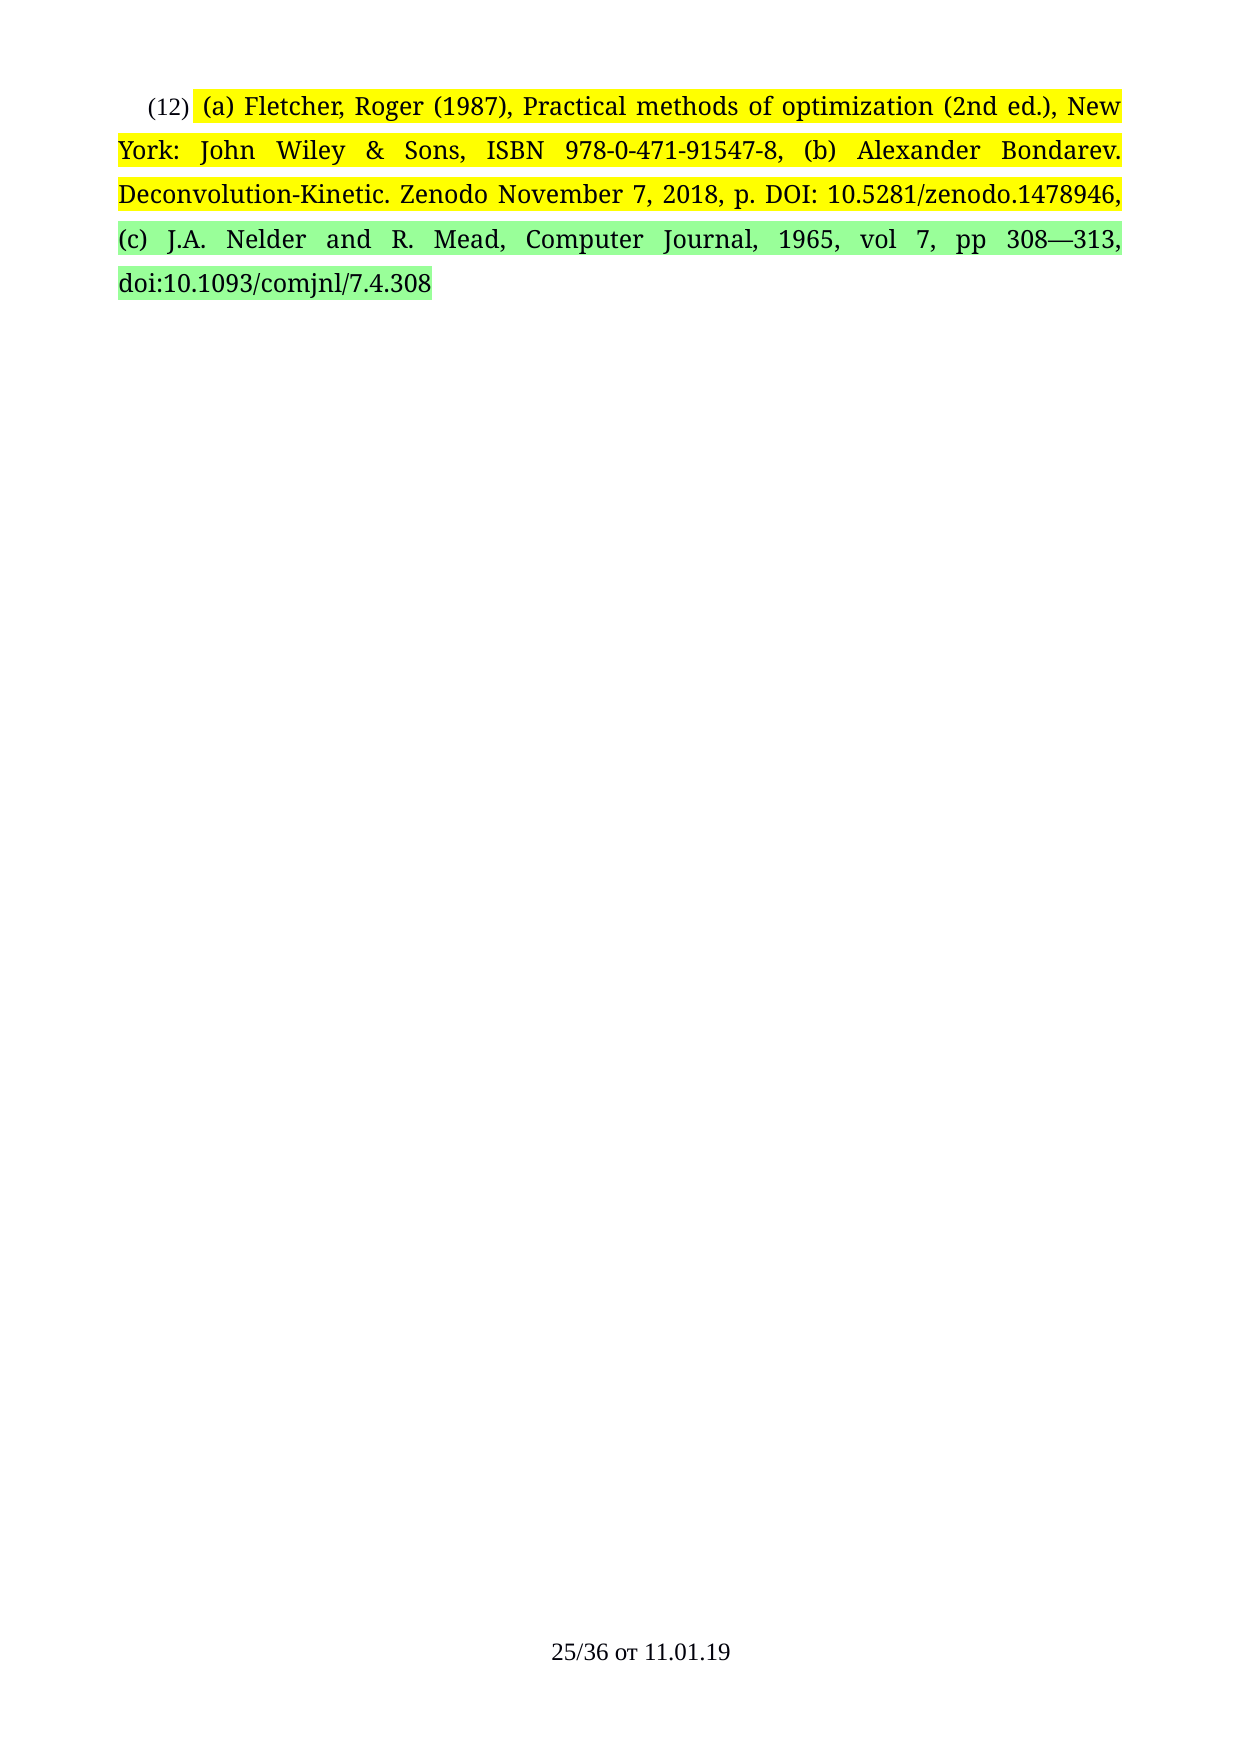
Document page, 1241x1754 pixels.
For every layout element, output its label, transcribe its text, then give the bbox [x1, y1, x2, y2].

list (a) Fletcher, Roger (1987), Practical methods of optimization (2nd ed.), New York: John Wiley & Sons, ISBN 978-0-471-91547-8, (b) Alexander Bondarev. Deconvolution-Kinetic. Zenodo November 7, 2018, p. DOI: 10.5281/zenodo.1478946, (c) J.A. Nelder and R. Mead, Computer Journal, 1965, vol 7, pp 308—313, doi:10.1093/comjnl/7.4.308 [118, 88, 1122, 300]
